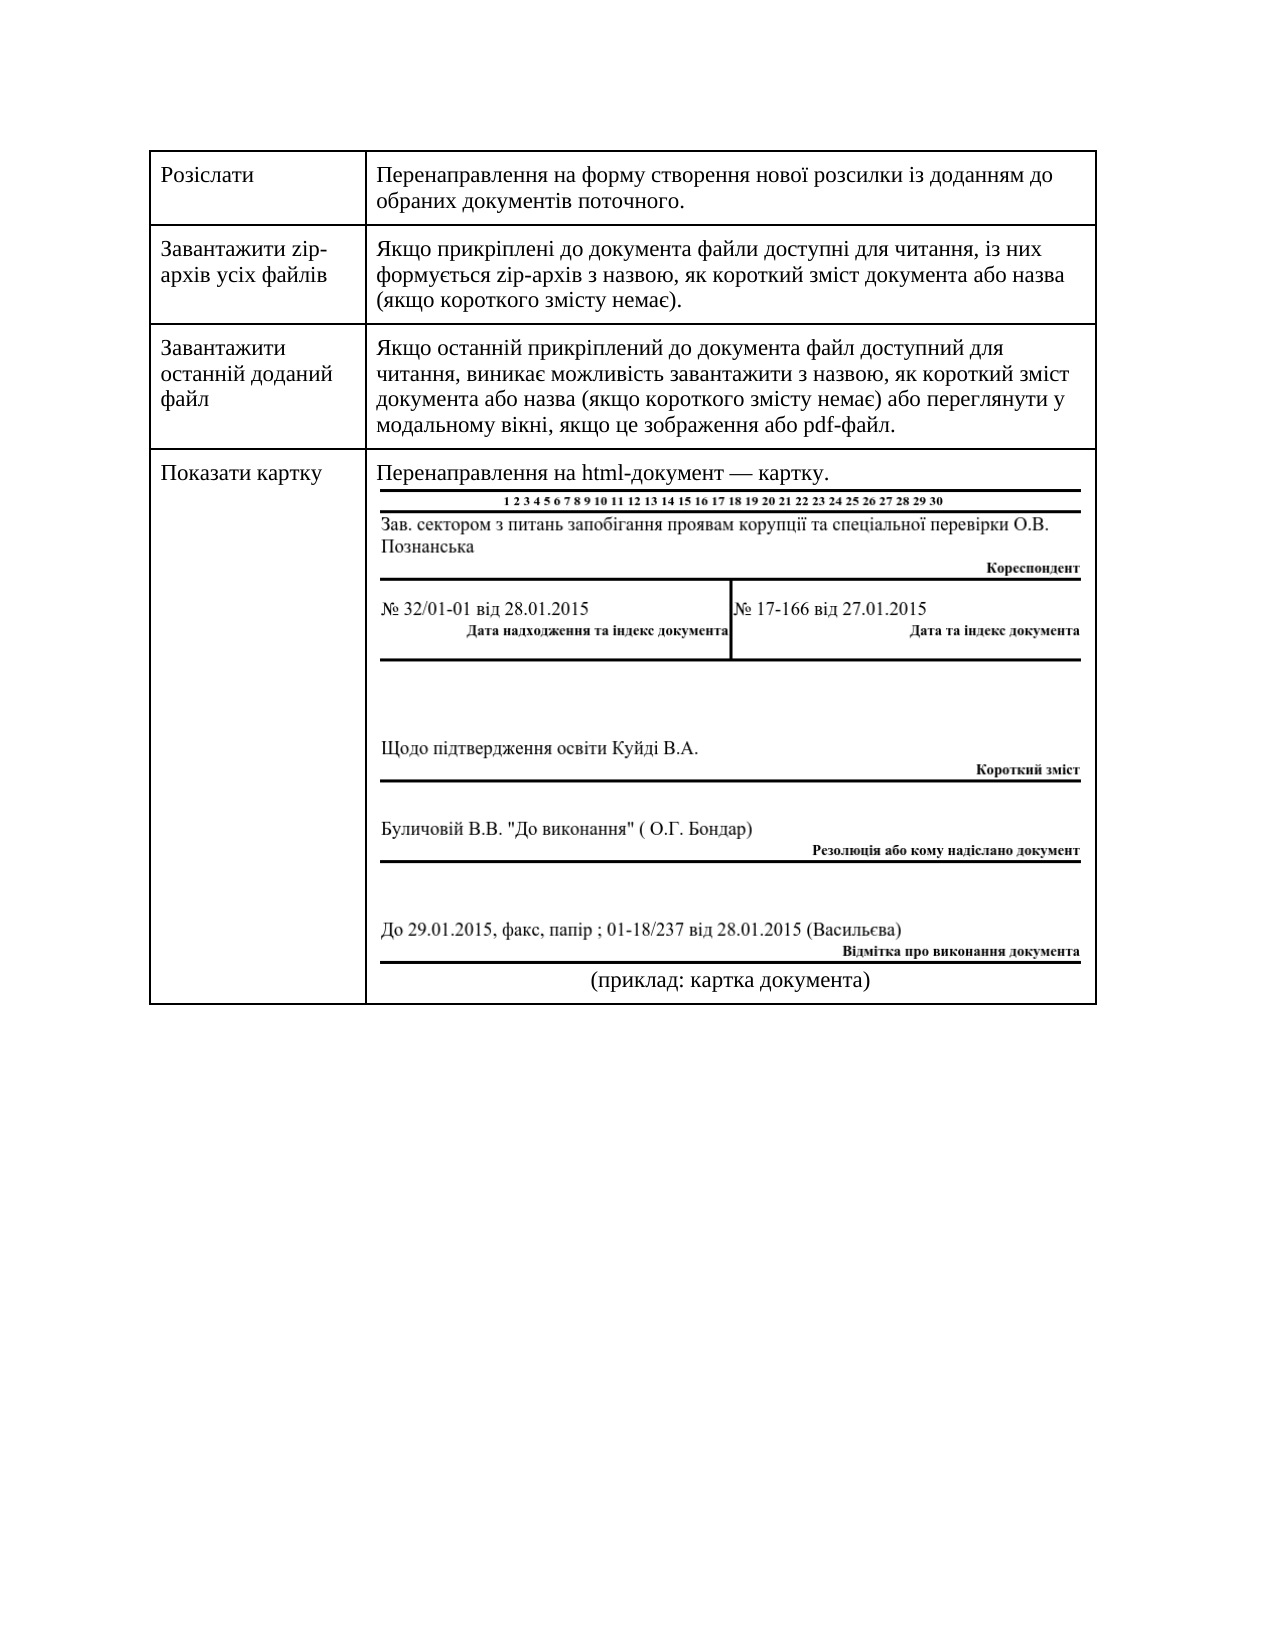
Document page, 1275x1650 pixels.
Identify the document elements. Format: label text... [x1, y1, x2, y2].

table_cell Перенаправлення на форму створення нової розсилки із доданням до обраних документів поточного. [367, 152, 1095, 224]
table_cell Якщо прикріплені до документа файли доступні для читання, із них формується zip-архів з назвою, як короткий зміст документа або назва (якщо короткого змісту немає). [367, 226, 1095, 323]
table_cell Завантажити останній доданий файл [151, 325, 365, 447]
table_cell Якщо останній прикріплений до документа файл доступний для читання, виникає можливість завантажити з назвою, як короткий зміст документа або назва (якщо короткого змісту немає) або переглянути у модальному вікні, якщо це зображення або pdf-файл. [367, 325, 1095, 447]
table_cell Завантажити zip-архів усіх файлів [151, 226, 365, 323]
table_cell Перенаправлення на html-документ — картку. (приклад: картка документа) [367, 450, 1095, 1003]
table_cell Розіслати [151, 152, 365, 224]
picture [376, 485, 1085, 968]
table_cell Показати картку [151, 450, 365, 1003]
